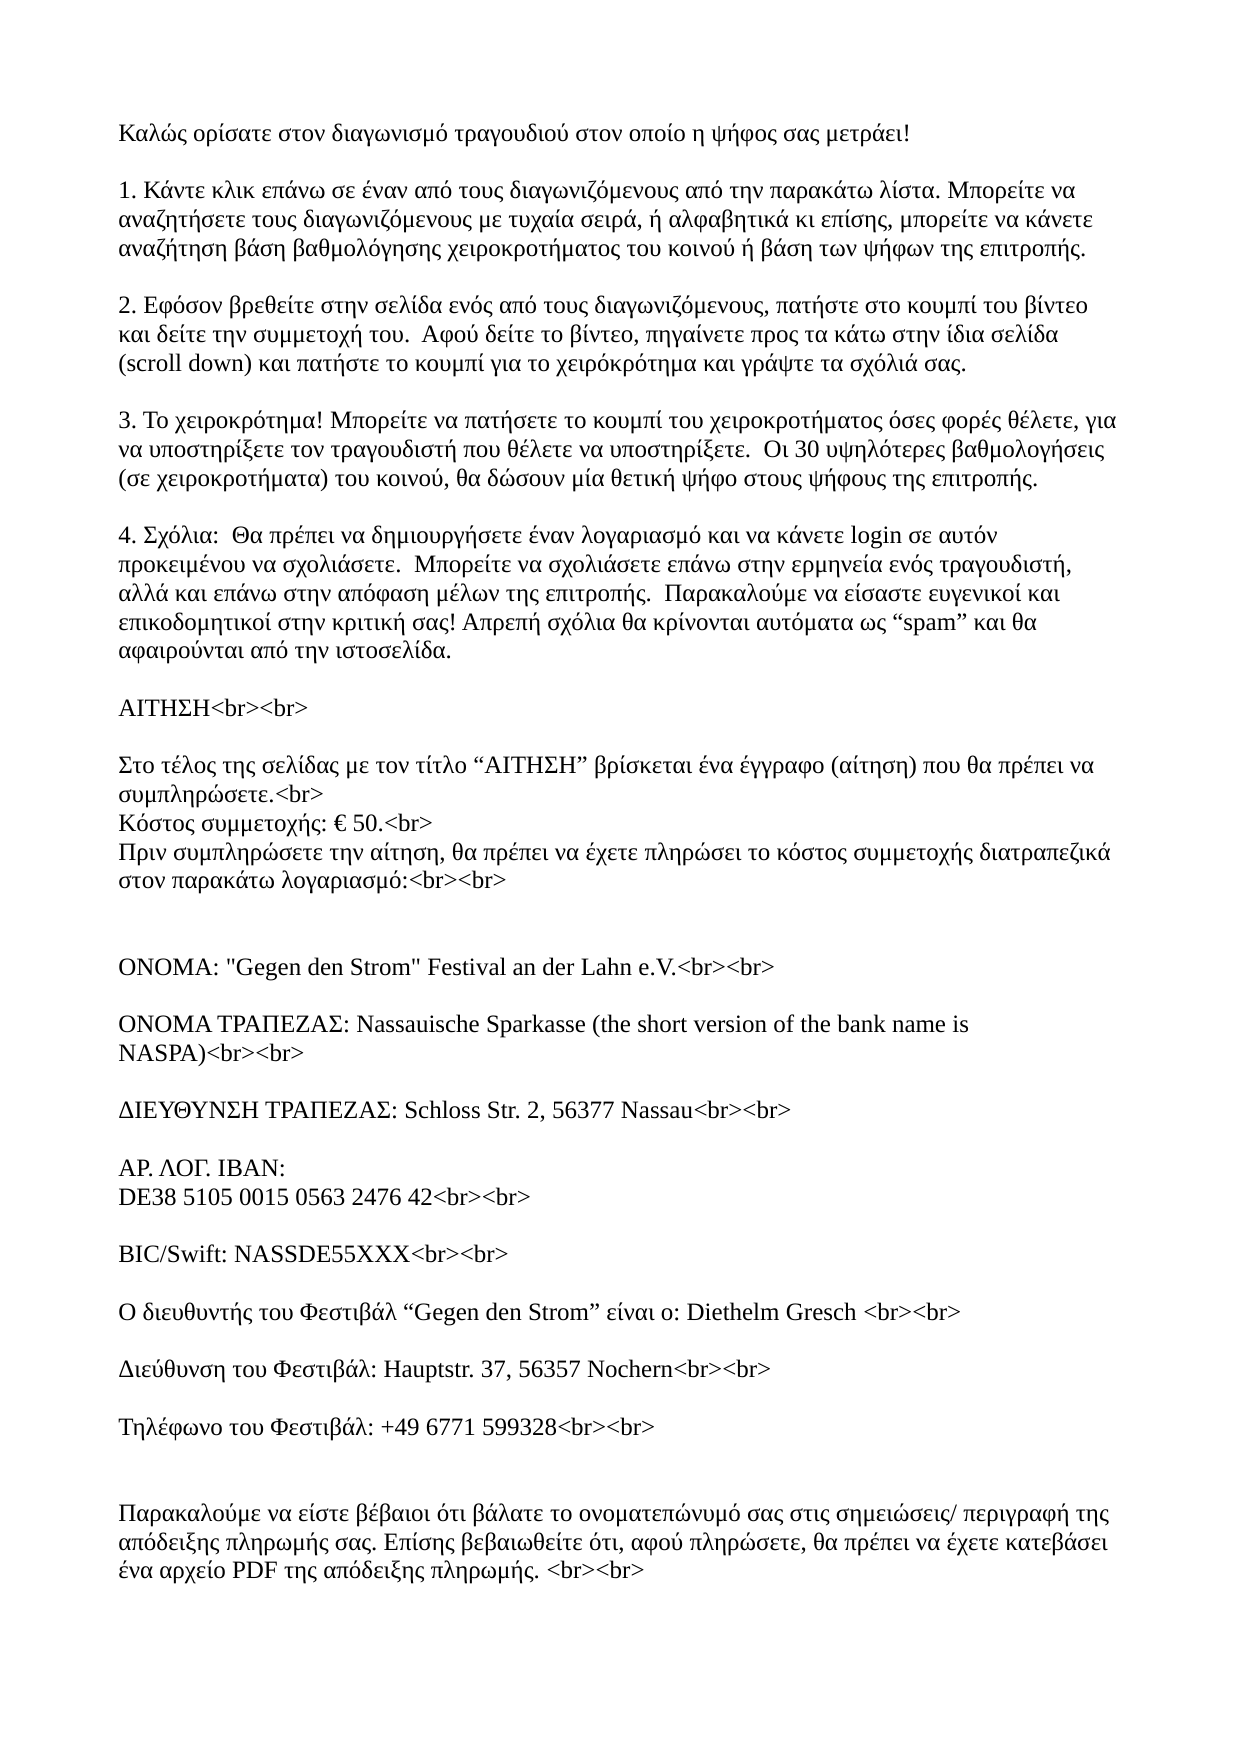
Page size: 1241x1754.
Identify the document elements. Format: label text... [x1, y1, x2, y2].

text Στο τέλος της σελίδας με τον τίτλο “ΑΙΤΗΣΗ” βρίσκεται ένα έγγραφο (αίτηση) που θα πρέπει να συμπληρώσετε.<br> [118, 751, 1122, 808]
text ΑΙΤΗΣΗ<br><br> [118, 693, 1122, 751]
text Καλώς ορίσατε στον διαγωνισμό τραγουδιού στον οποίο η ψήφος σας μετράει! 1. Κάντε κλικ επάνω σε έναν από τους διαγωνιζόμενους από την παρακάτω λίστα. Μπορείτε να αναζητήσετε τους διαγωνιζόμενους με τυχαία σειρά, ή αλφαβητικά κι επίσης, μπορείτε να κάνετε αναζήτηση βάση βαθμολόγησης χειροκροτήματος του κοινού ή βάση των ψήφων της επιτροπής. 2. Εφόσον βρεθείτε στην σελίδα ενός από τους διαγωνιζόμενους, πατήστε στο κουμπί του βίντεο και δείτε την συμμετοχή του. Αφού δείτε το βίντεο, πηγαίνετε προς τα κάτω στην ίδια σελίδα (scroll down) και πατήστε το κουμπί για το χειρόκρότημα και γράψτε τα σχόλιά σας. 3. Το χειροκρότημα! Μπορείτε να πατήσετε το κουμπί του χειροκροτήματος όσες φορές θέλετε, για να υποστηρίξετε τον τραγουδιστή που θέλετε να υποστηρίξετε. Οι 30 υψηλότερες βαθμολογήσεις (σε χειροκροτήματα) του κοινού, θα δώσουν μία θετική ψήφο στους ψήφους της επιτροπής. 4. Σχόλια: Θα πρέπει να δημιουργήσετε έναν λογαριασμό και να κάνετε login σε αυτόν προκειμένου να σχολιάσετε. Μπορείτε να σχολιάσετε επάνω στην ερμηνεία ενός τραγουδιστή, αλλά και επάνω στην απόφαση μέλων της επιτροπής. Παρακαλούμε να είσαστε ευγενικοί και επικοδομητικοί στην κριτική σας! Απρεπή σχόλια θα κρίνονται αυτόματα ως “spam” και θα αφαιρούνται από την ιστοσελίδα. [118, 118, 1122, 664]
text Κόστος συμμετοχής: € 50.<br> Πριν συμπληρώσετε την αίτηση, θα πρέπει να έχετε πληρώσει το κόστος συμμετοχής διατραπεζικά στον παρακάτω λογαριασμό:<br><br> ΟΝΟΜΑ: "Gegen den Strom" Festival an der Lahn e.V.<br><br> ΟΝΟΜΑ ΤΡΑΠΕΖΑΣ: Nassauische Sparkasse (the short version of the bank name is NASPA)<br><br> ΔΙΕΥΘΥΝΣΗ ΤΡΑΠΕΖΑΣ: Schloss Str. 2, 56377 Nassau<br><br> ΑΡ. ΛΟΓ. IBAN: DE38 5105 0015 0563 2476 42<br><br> BIC/Swift: NASSDE55XXX<br><br> Ο διευθυντής του Φεστιβάλ “Gegen den Strom” είναι ο: Diethelm Gresch <br><br> Διεύθυνση του Φεστιβάλ: Hauptstr. 37, 56357 Nochern<br><br> Τηλέφωνο του Φεστιβάλ: +49 6771 599328<br><br> Παρακαλούμε να είστε βέβαιοι ότι βάλατε το ονοματεπώνυμό σας στις σημειώσεις/ περιγραφή της απόδειξης πληρωμής σας. Επίσης βεβαιωθείτε ότι, αφού πληρώσετε, θα πρέπει να έχετε κατεβάσει ένα αρχείο PDF της απόδειξης πληρωμής. <br><br> [118, 808, 1122, 1584]
